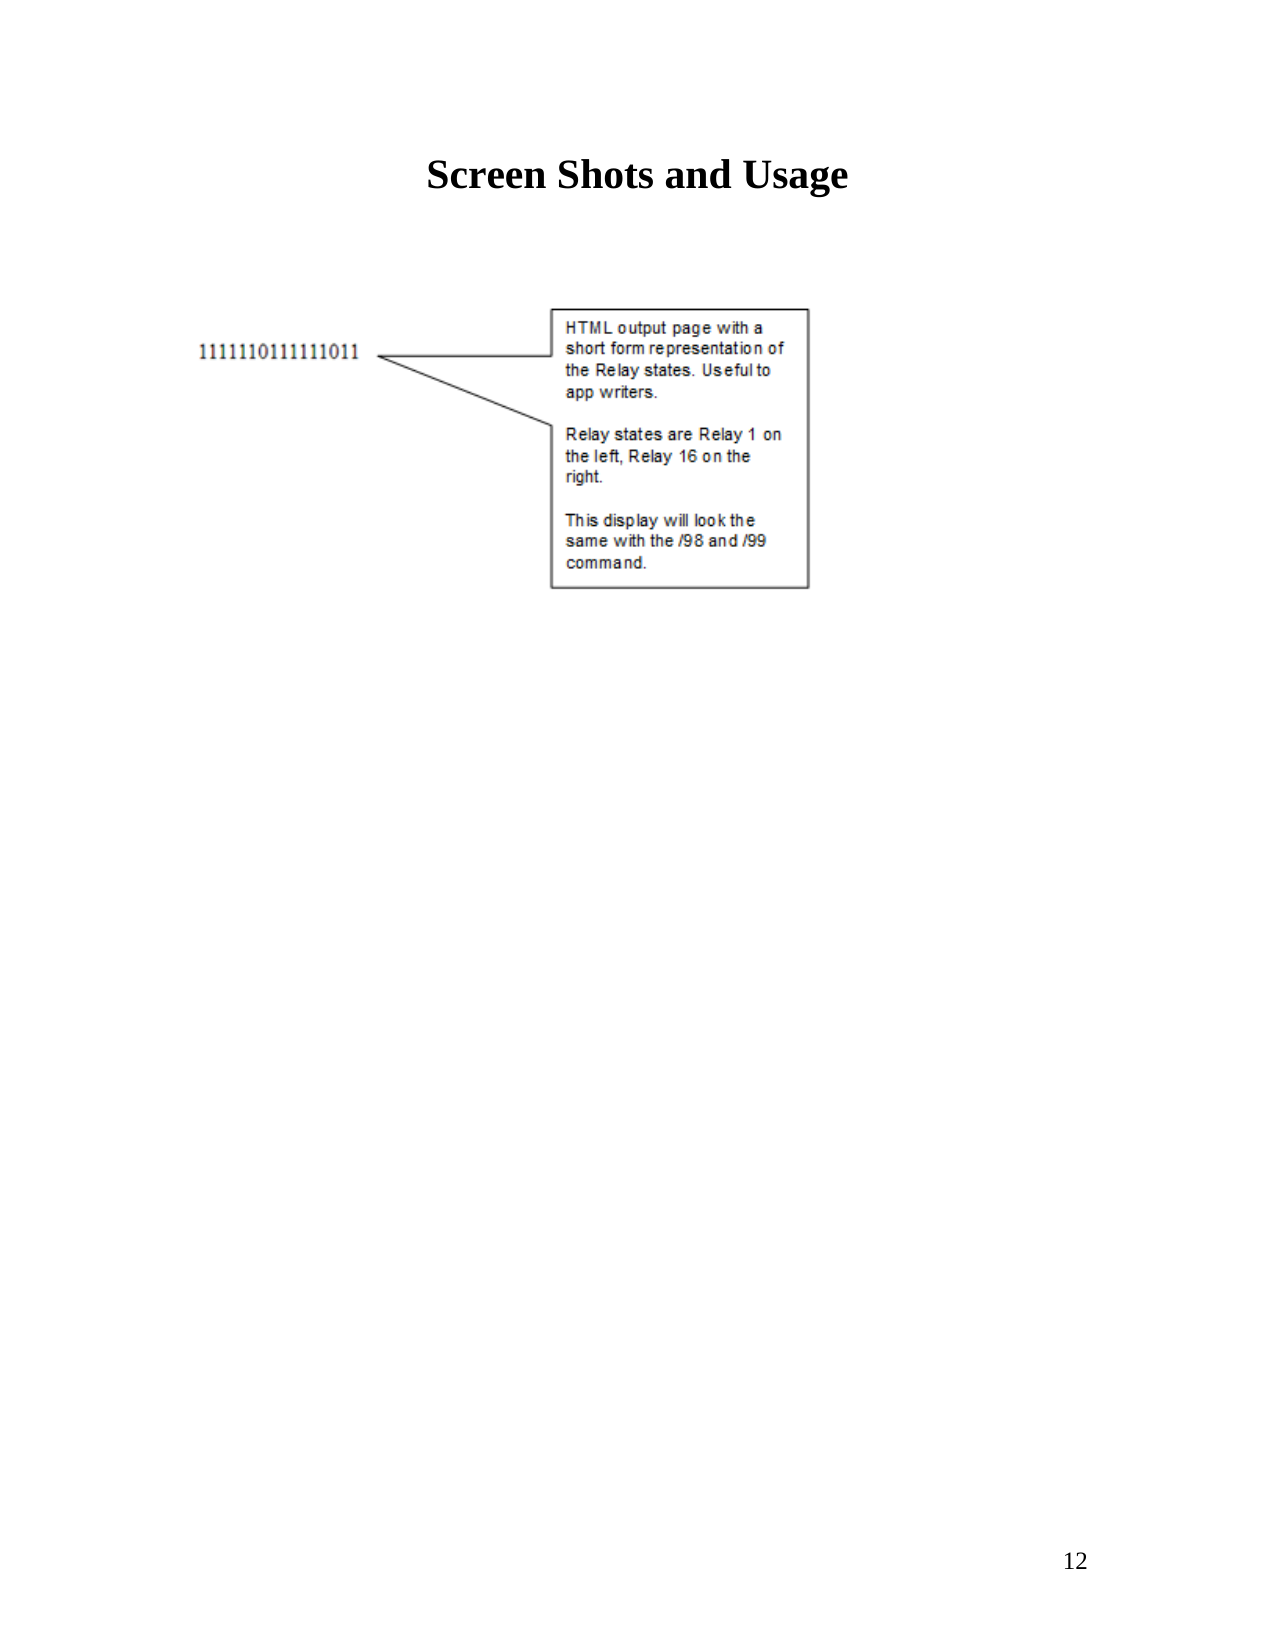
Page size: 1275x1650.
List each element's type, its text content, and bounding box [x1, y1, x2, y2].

picture [187, 298, 818, 597]
text Screen Shots and Usage [187, 150, 1087, 198]
